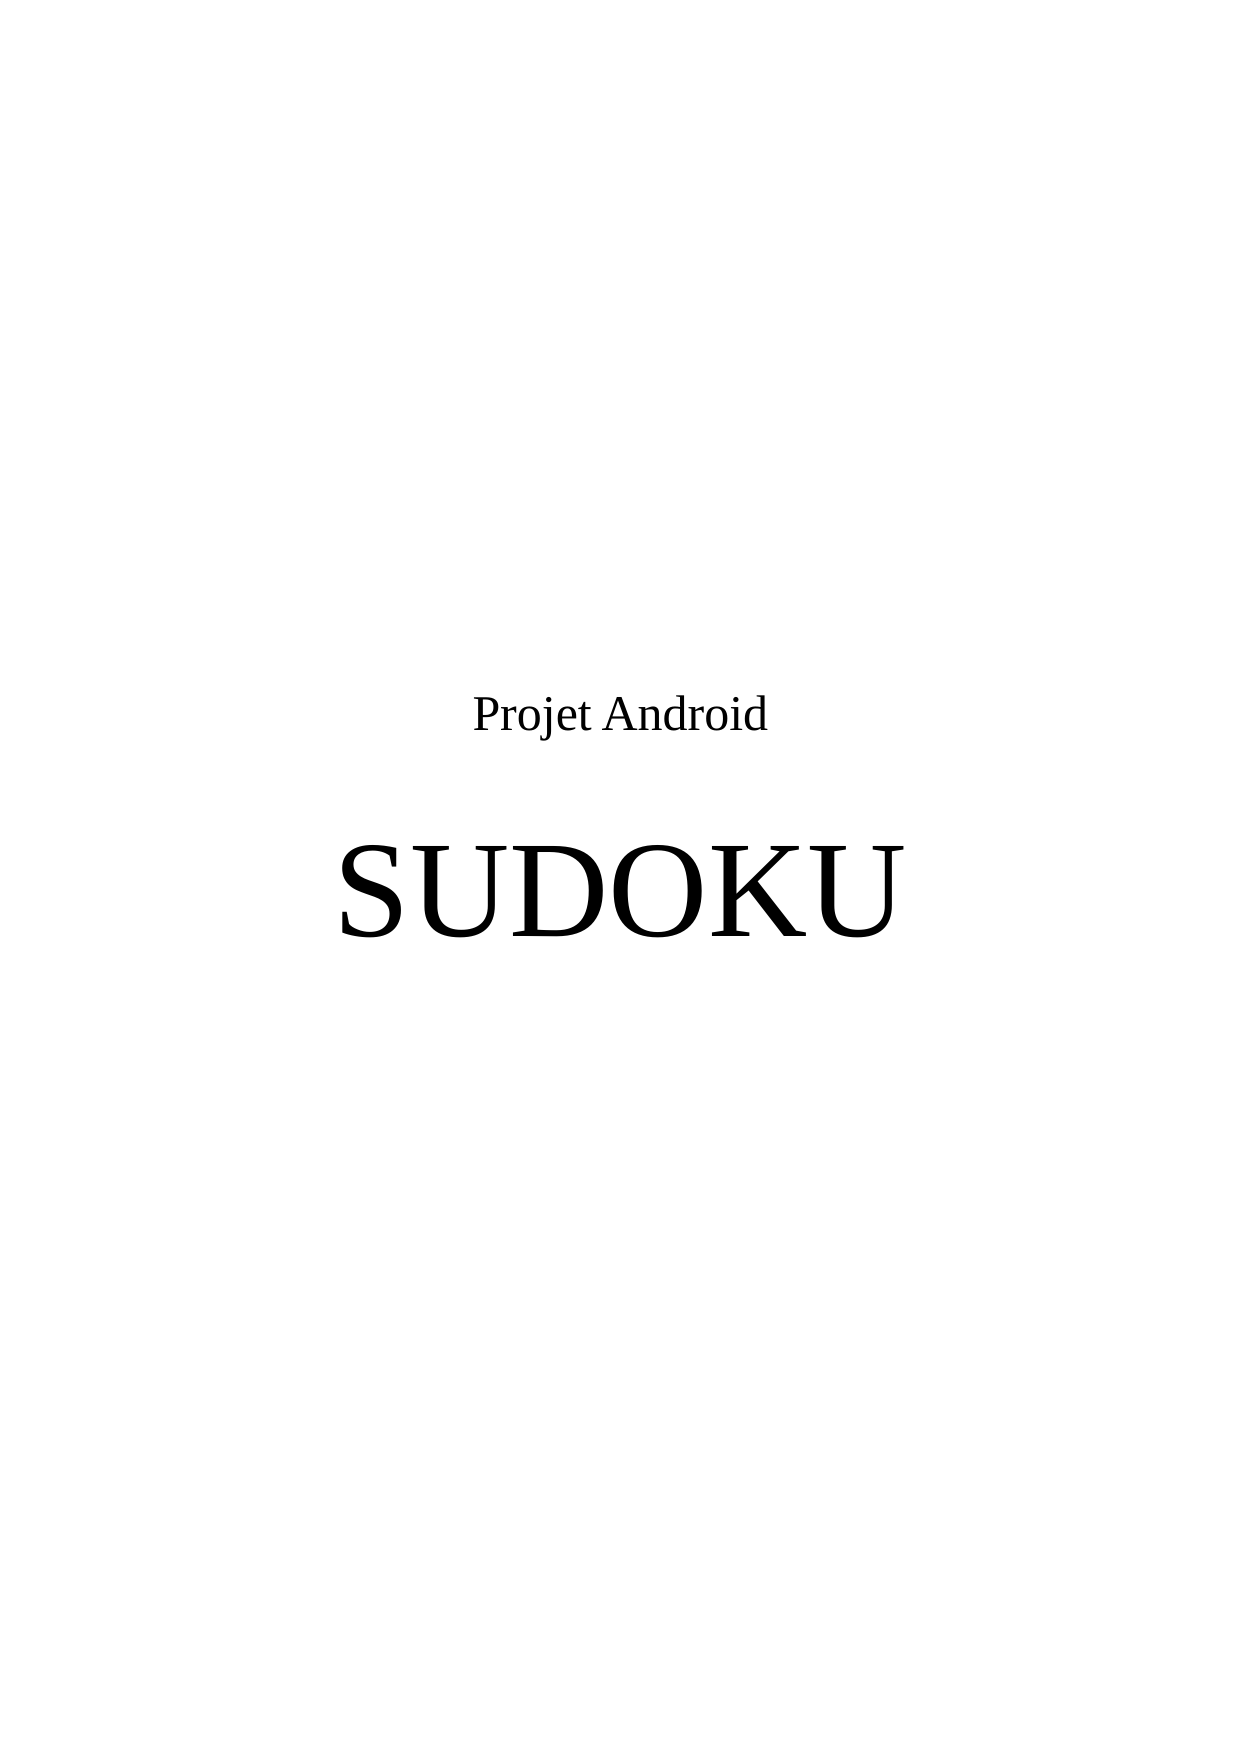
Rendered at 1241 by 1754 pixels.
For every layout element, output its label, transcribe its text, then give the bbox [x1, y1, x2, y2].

text SUDOKU [118, 808, 1122, 966]
text Projet Android [118, 683, 1122, 741]
